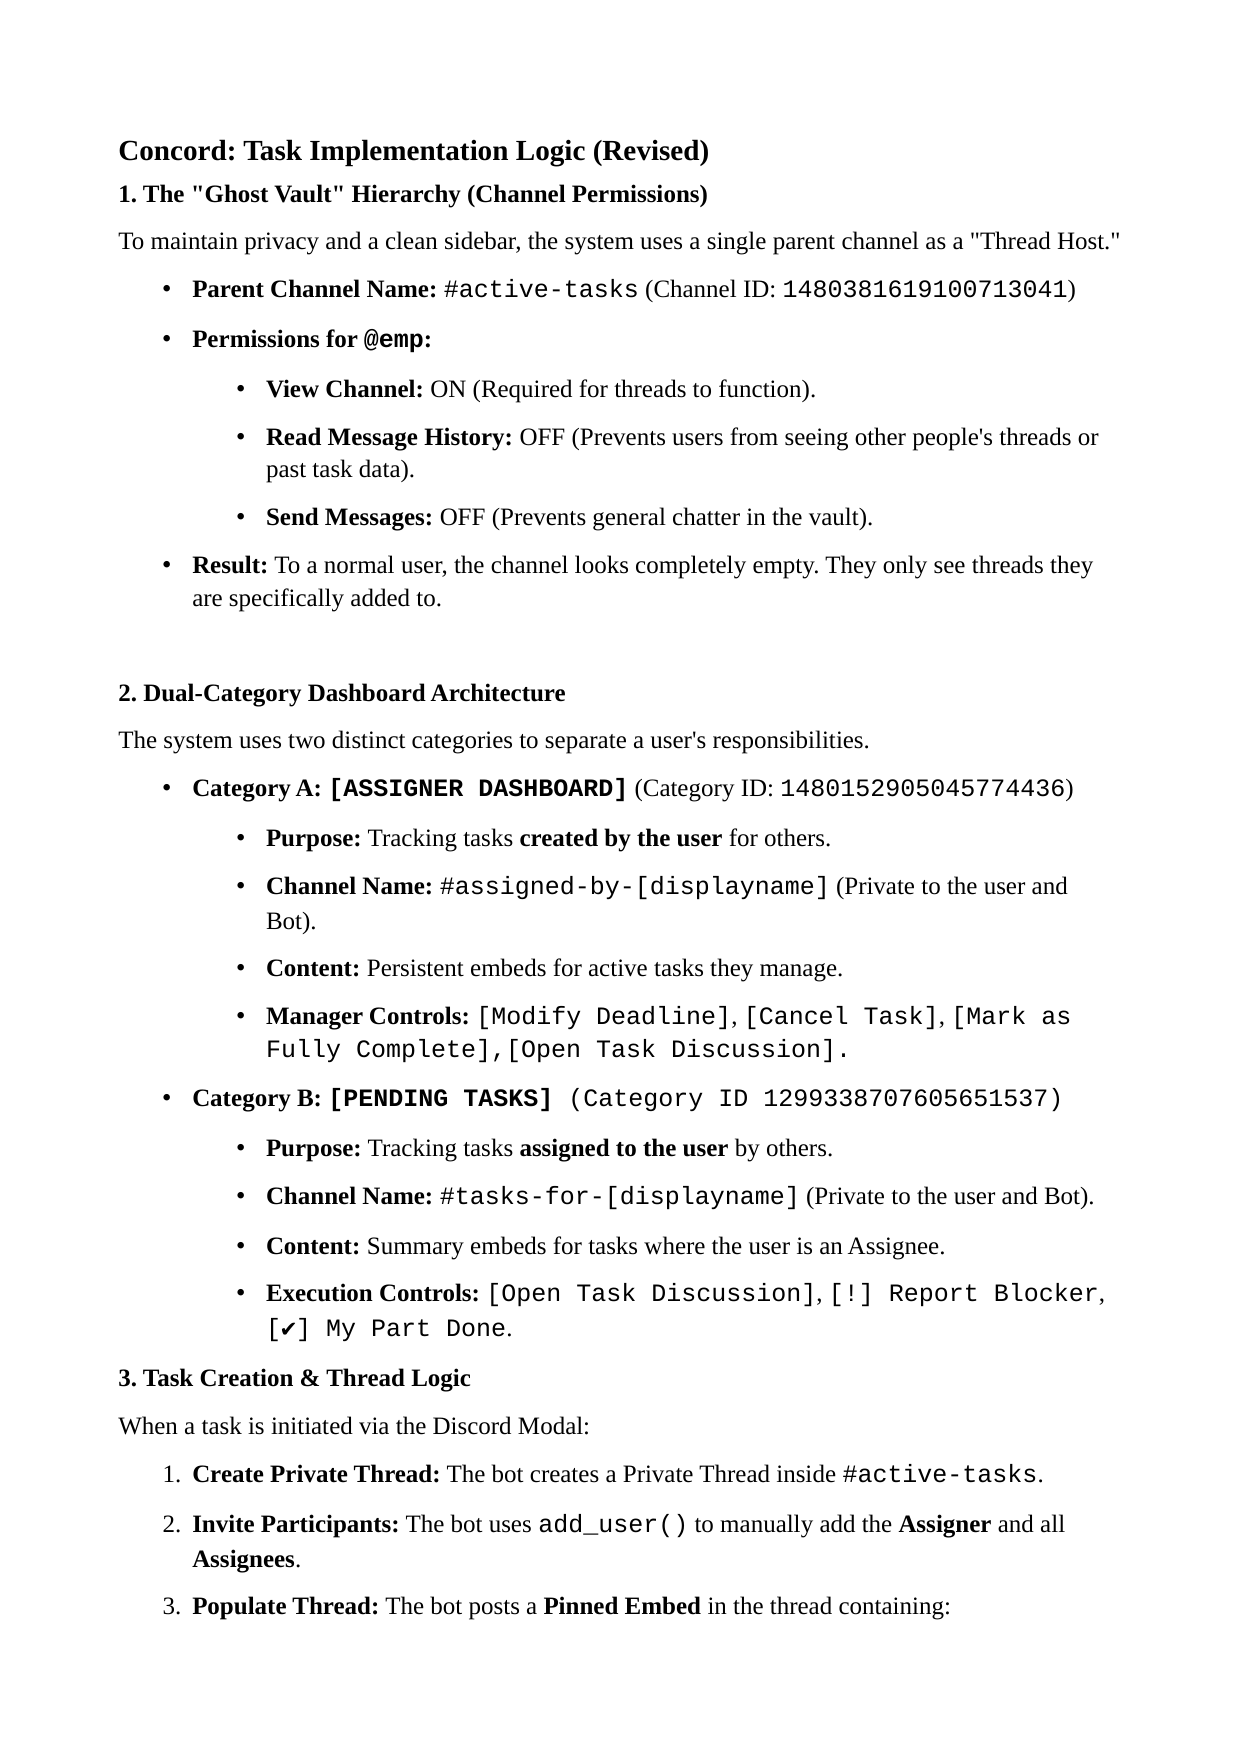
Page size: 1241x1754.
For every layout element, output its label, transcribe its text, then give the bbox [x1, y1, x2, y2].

list Channel Name: #tasks-for-[displayname] (Private to the user and Bot). [236, 1181, 1122, 1212]
text The system uses two distinct categories to separate a user's responsibilities. [118, 726, 1122, 754]
list View Channel: ON (Required for threads to function). [236, 374, 1122, 403]
list Create Private Thread: The bot creates a Private Thread inside #active-tasks. [162, 1459, 1122, 1489]
list Category A: [ASSIGNER DASHBOARD] (Category ID: 1480152905045774436) [162, 773, 1122, 804]
list Content: Persistent embeds for active tasks they manage. [236, 953, 1122, 982]
subtitle 1. The "Ghost Vault" Hierarchy (Channel Permissions) [118, 179, 1122, 207]
list Content: Summary embeds for tasks where the user is an Assignee. [236, 1231, 1122, 1259]
list Purpose: Tracking tasks assigned to the user by others. [236, 1133, 1122, 1162]
list Send Messages: OFF (Prevents general chatter in the vault). [236, 502, 1122, 531]
list Purpose: Tracking tasks created by the user for others. [236, 823, 1122, 852]
subtitle Concord: Task Implementation Logic (Revised) [118, 133, 1122, 166]
subtitle 3. Task Creation & Thread Logic [118, 1363, 1122, 1392]
list Permissions for @emp: [162, 324, 1122, 355]
text To maintain privacy and a clean sidebar, the system uses a single parent channel as a "Thread Host." [118, 226, 1122, 255]
subtitle 2. Dual-Category Dashboard Architecture [118, 678, 1122, 707]
list Result: To a normal user, the channel looks completely empty. They only see threads they are specifically added to. [162, 550, 1122, 612]
list Populate Thread: The bot posts a Pinned Embed in the thread containing: [162, 1591, 1122, 1620]
list Invite Participants: The bot uses add_user() to manually add the Assigner and all Assignees. [162, 1509, 1122, 1573]
list Category B: [PENDING TASKS] (Category ID 1299338707605651537) [162, 1083, 1122, 1114]
list Manager Controls: [Modify Deadline], [Cancel Task], [Mark as Fully Complete],[Open Task Discussion]. [236, 1001, 1122, 1064]
text When a task is initiated via the Discord Modal: [118, 1411, 1122, 1440]
list Parent Channel Name: #active-tasks (Channel ID: 1480381619100713041) [162, 274, 1122, 305]
list Read Message History: OFF (Prevents users from seeing other people's threads or past task data). [236, 422, 1122, 483]
list Execution Controls: [Open Task Discussion], [!] Report Blocker, [✔] My Part Done. [236, 1278, 1122, 1344]
list Channel Name: #assigned-by-[displayname] (Private to the user and Bot). [236, 871, 1122, 935]
